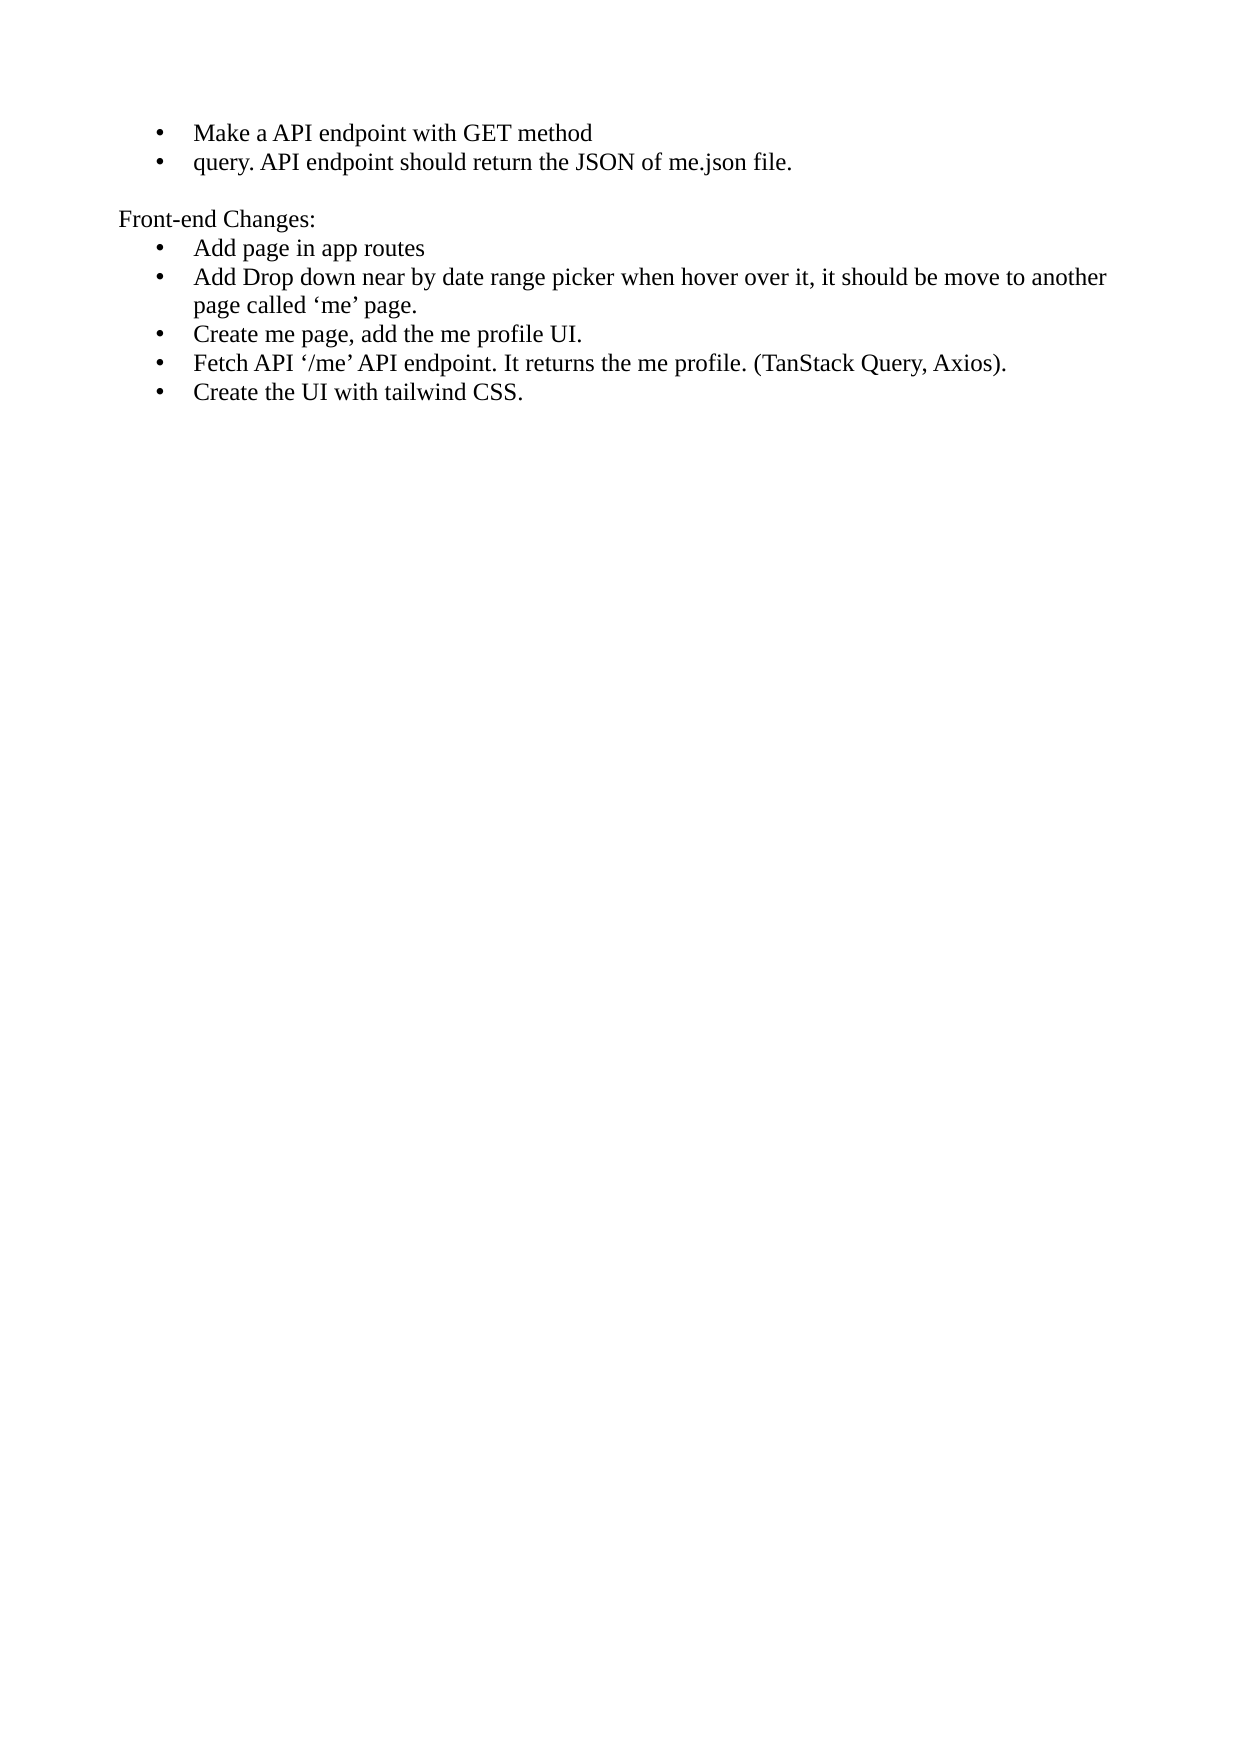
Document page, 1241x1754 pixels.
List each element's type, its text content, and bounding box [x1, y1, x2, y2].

list Fetch API ‘/me’ API endpoint. It returns the me profile. (TanStack Query, Axios). [156, 348, 1122, 377]
list Create me page, add the me profile UI. [156, 319, 1122, 348]
text Front-end Changes: [118, 204, 1122, 233]
list query. API endpoint should return the JSON of me.json file. [156, 147, 1122, 176]
list Make a API endpoint with GET method [156, 118, 1122, 147]
list Add page in app routes [156, 233, 1122, 262]
list Create the UI with tailwind CSS. [156, 377, 1122, 406]
list Add Drop down near by date range picker when hover over it, it should be move to another page called ‘me’ page. [156, 262, 1122, 319]
